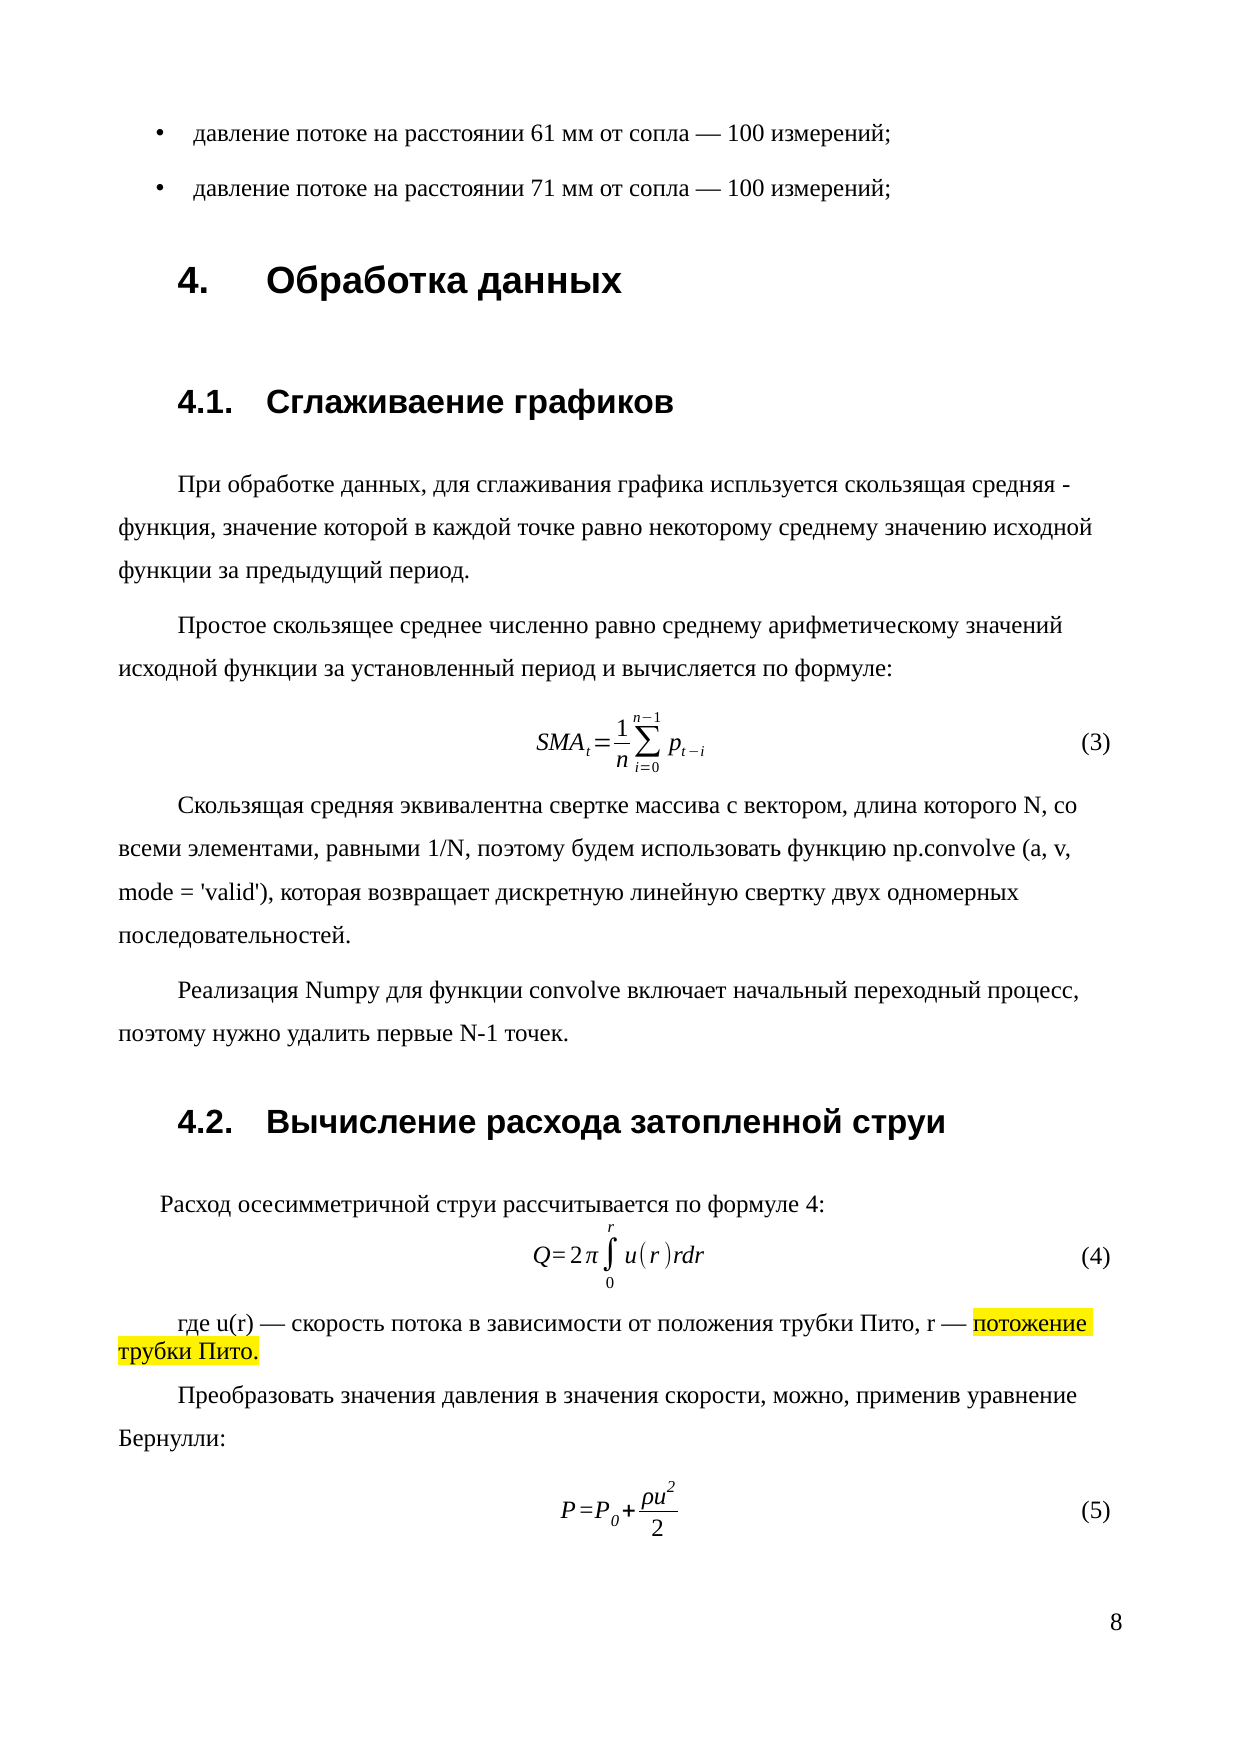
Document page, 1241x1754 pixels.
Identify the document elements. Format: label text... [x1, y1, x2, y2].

list давление потоке на расстоянии 71 мм от сопла — 100 измерений; [156, 173, 1122, 202]
subtitle Сглаживаение графиков [118, 382, 1122, 420]
list давление потоке на расстоянии 61 мм от сопла — 100 измерений; [156, 118, 1122, 147]
text При обработке данных, для сглаживания графика испльзуется скользящая средняя - функция, значение которой в каждой точке равно некоторому среднему значению исходной функции за предыдущий период. [118, 469, 1122, 584]
text [118, 1478, 553, 1541]
subtitle Обработка данных [118, 257, 1122, 301]
text Скользящая средняя эквивалентна свертке массива с вектором, длина которого N, со всеми элементами, равными 1/N, поэтому будем использовать функцию np.convolve (a, v, mode = 'valid'), которая возвращает дискретную линейную свертку двух одномерных последовательностей. [118, 790, 1122, 948]
text (3) [118, 708, 1110, 776]
text Реализация Numpy для функции convolve включает начальный переходный процесс, поэтому нужно удалить первые N-1 точек. [118, 975, 1122, 1047]
text (5) [687, 1478, 1110, 1541]
text где u(r) — скорость потока в зависимости от положения трубки Пито, r — потожение трубки Пито. [118, 1308, 1110, 1365]
text Преобразовать значения давления в значения скорости, можно, применив уравнение Бернулли: [118, 1380, 1122, 1452]
text (4) [714, 1218, 1110, 1293]
text Простое скользящее среднее численно равно среднему арифметическому значений исходной функции за установленный период и вычисляется по формуле: [118, 610, 1122, 682]
text [118, 1218, 526, 1293]
text Расход осесимметричной струи рассчитывается по формуле 4: [159, 1189, 1122, 1218]
subtitle Вычисление расхода затопленной струи [118, 1102, 1122, 1141]
